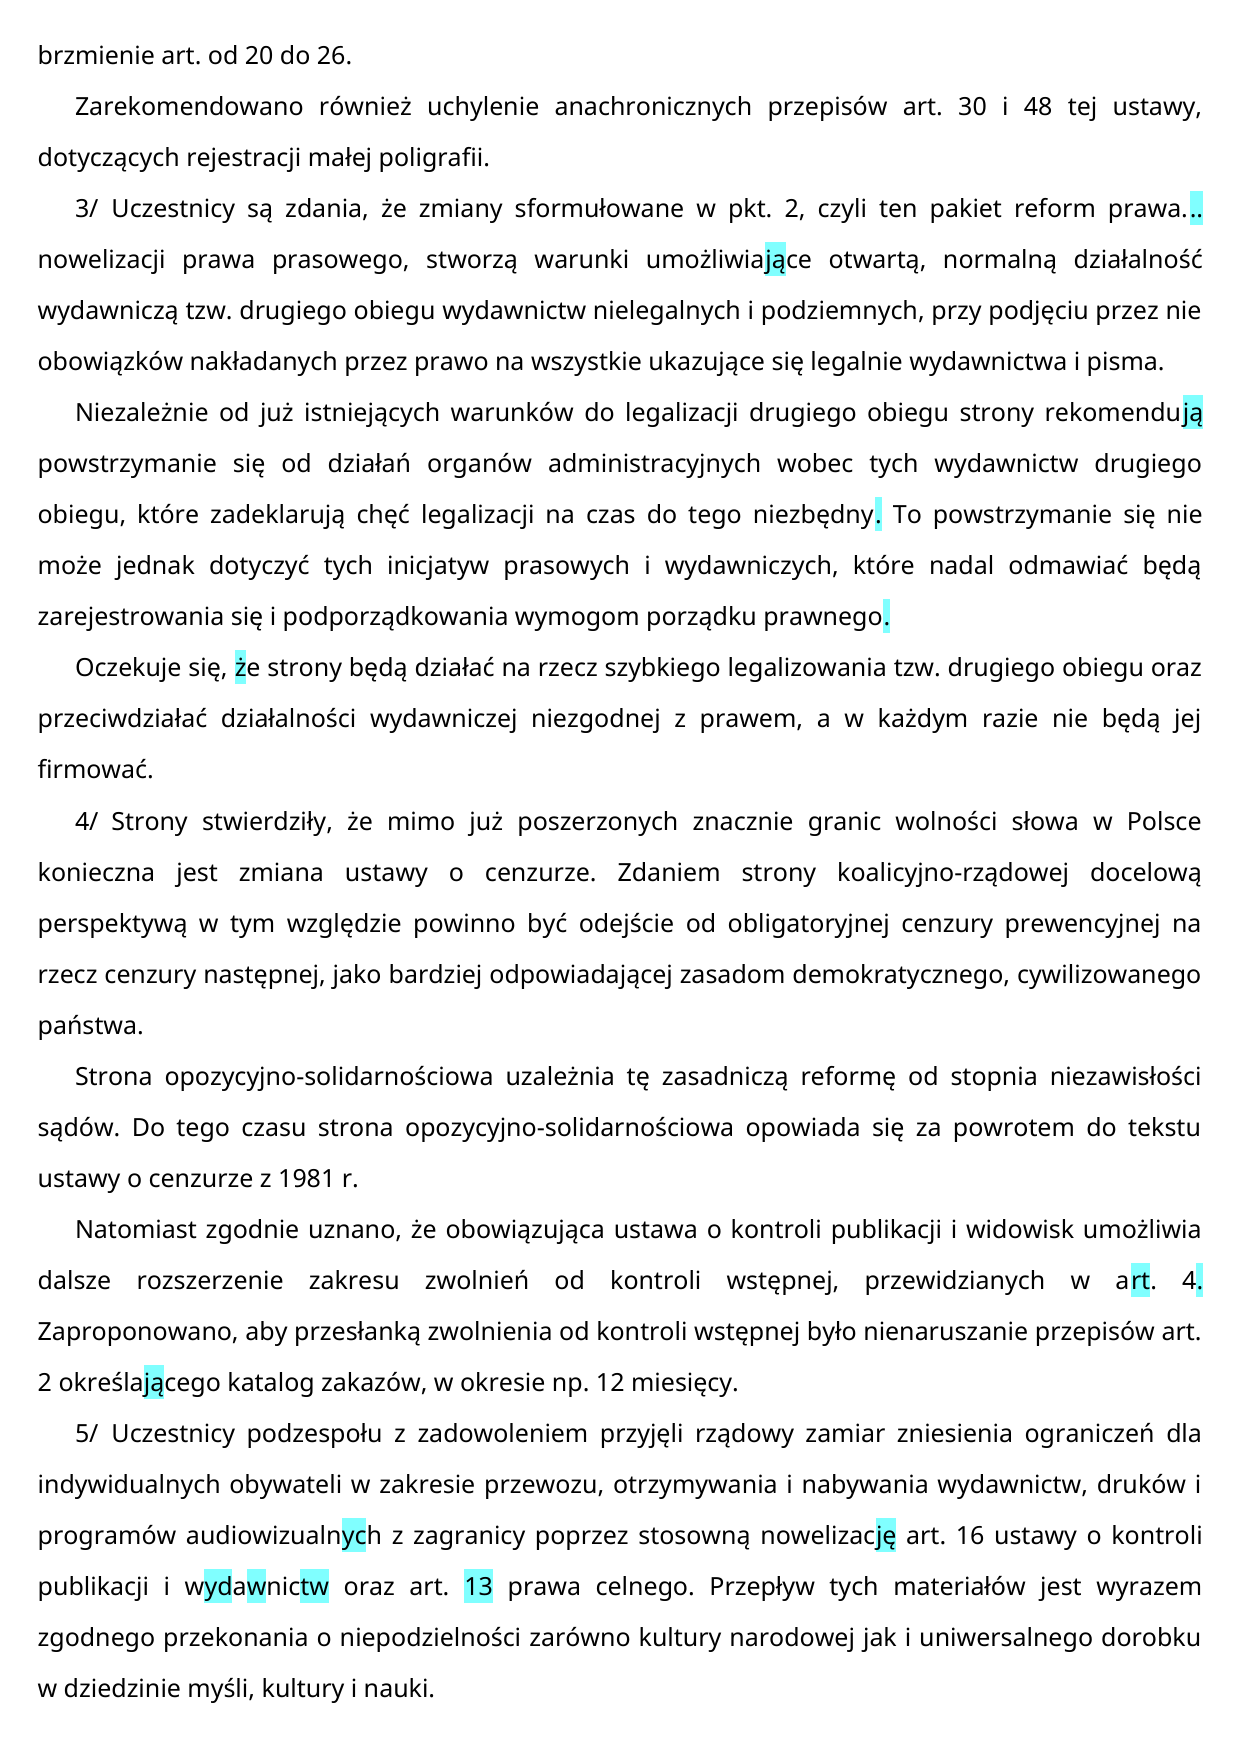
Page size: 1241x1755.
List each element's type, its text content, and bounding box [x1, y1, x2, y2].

text 4/ Strony stwierdziły, że mimo już poszerzonych znacznie granic wolności słowa w Polsce konieczna jest zmiana ustawy o cenzurze. Zdaniem strony koalicyjno-rządowej docelową perspektywą w tym względzie powinno być odejście od obligatoryjnej cenzury prewencyjnej na rzecz cenzury następnej, jako bardziej odpowiadającej zasadom demokratycznego, cywilizowanego państwa. [37, 803, 1203, 1041]
text Oczekuje się, że strony będą działać na rzecz szybkiego legalizowania tzw. drugiego obiegu oraz przeciwdziałać działalności wydawniczej niezgodnej z prawem, a w każdym razie nie będą jej firmować. [37, 650, 1203, 786]
text brzmienie art. od 20 do 26. [37, 37, 1203, 72]
text Zarekomendowano również uchylenie anachronicznych przepisów art. 30 i 48 tej ustawy, dotyczących rejestracji małej poligrafii. [37, 88, 1203, 174]
text 5/ Uczestnicy podzespołu z zadowoleniem przyjęli rządowy zamiar zniesienia ograniczeń dla indywidualnych obywateli w zakresie przewozu, otrzymywania i nabywania wydawnictw, druków i programów audiowizualnych z zagranicy poprzez stosowną nowelizację art. 16 ustawy o kontroli publikacji i wydawnictw oraz art. 13 prawa celnego. Przepływ tych materiałów jest wyrazem zgodnego przekonania o niepodzielności zarówno kultury narodowej jak i uniwersalnego dorobku w dziedzinie myśli, kultury i nauki. [37, 1416, 1203, 1705]
text 3/ Uczestnicy są zdania, że zmiany sformułowane w pkt. 2, czyli ten pakiet reform prawa... nowelizacji prawa prasowego, stworzą warunki umożliwiające otwartą, normalną działalność wydawniczą tzw. drugiego obiegu wydawnictw nielegalnych i podziemnych, przy podjęciu przez nie obowiązków nakładanych przez prawo na wszystkie ukazujące się legalnie wydawnictwa i pisma. [37, 191, 1203, 378]
text Natomiast zgodnie uznano, że obowiązująca ustawa o kontroli publikacji i widowisk umożliwia dalsze rozszerzenie zakresu zwolnień od kontroli wstępnej, przewidzianych w art. 4. Zaproponowano, aby przesłanką zwolnienia od kontroli wstępnej było nienaruszanie przepisów art. 2 określającego katalog zakazów, w okresie np. 12 miesięcy. [37, 1211, 1203, 1399]
text Strona opozycyjno-solidarnościowa uzależnia tę zasadniczą reformę od stopnia niezawisłości sądów. Do tego czasu strona opozycyjno-solidarnościowa opowiada się za powrotem do tekstu ustawy o cenzurze z 1981 r. [37, 1058, 1203, 1194]
text Niezależnie od już istniejących warunków do legalizacji drugiego obiegu strony rekomendują powstrzymanie się od działań organów administracyjnych wobec tych wydawnictw drugiego obiegu, które zadeklarują chęć legalizacji na czas do tego niezbędny. To powstrzymanie się nie może jednak dotyczyć tych inicjatyw prasowych i wydawniczych, które nadal odmawiać będą zarejestrowania się i podporządkowania wymogom porządku prawnego. [37, 395, 1203, 633]
